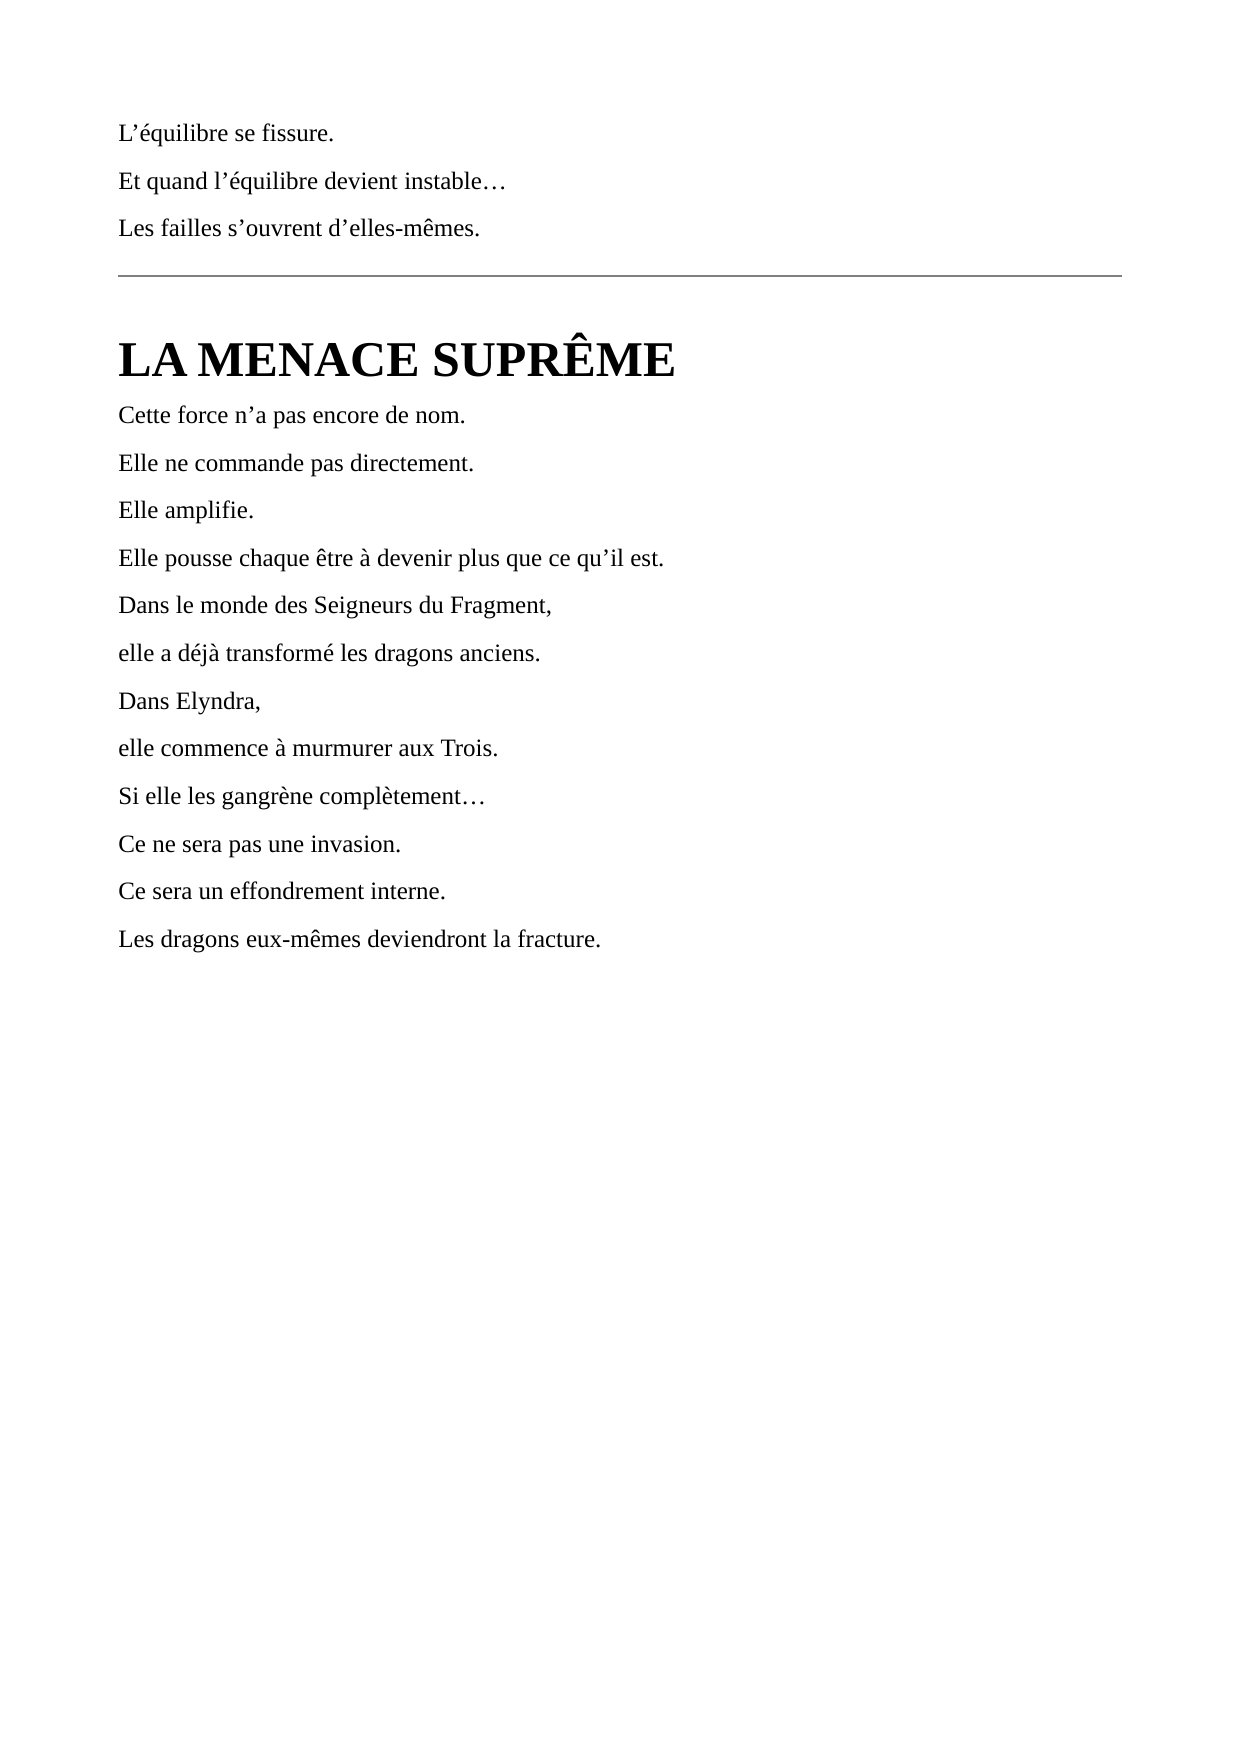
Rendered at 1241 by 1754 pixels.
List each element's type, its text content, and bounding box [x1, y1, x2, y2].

text Les dragons eux-mêmes deviendront la fracture. [118, 924, 1122, 953]
text Et quand l’équilibre devient instable… [118, 166, 1122, 194]
text Les failles s’ouvrent d’elles-mêmes. [118, 213, 1122, 242]
text Dans Elyndra, [118, 686, 1122, 714]
text Ce sera un effondrement interne. [118, 876, 1122, 905]
text Cette force n’a pas encore de nom. [118, 400, 1122, 429]
text Ce ne sera pas une invasion. [118, 829, 1122, 857]
text Si elle les gangrène complètement… [118, 781, 1122, 810]
text Elle ne commande pas directement. [118, 448, 1122, 477]
text Elle pousse chaque être à devenir plus que ce qu’il est. [118, 543, 1122, 572]
text Elle amplifie. [118, 495, 1122, 524]
text elle a déjà transformé les dragons anciens. [118, 638, 1122, 667]
text elle commence à murmurer aux Trois. [118, 733, 1122, 762]
text L’équilibre se fissure. [118, 118, 1122, 147]
text Dans le monde des Seigneurs du Fragment, [118, 591, 1122, 619]
subtitle LA MENACE SUPRÊME [118, 330, 1122, 388]
